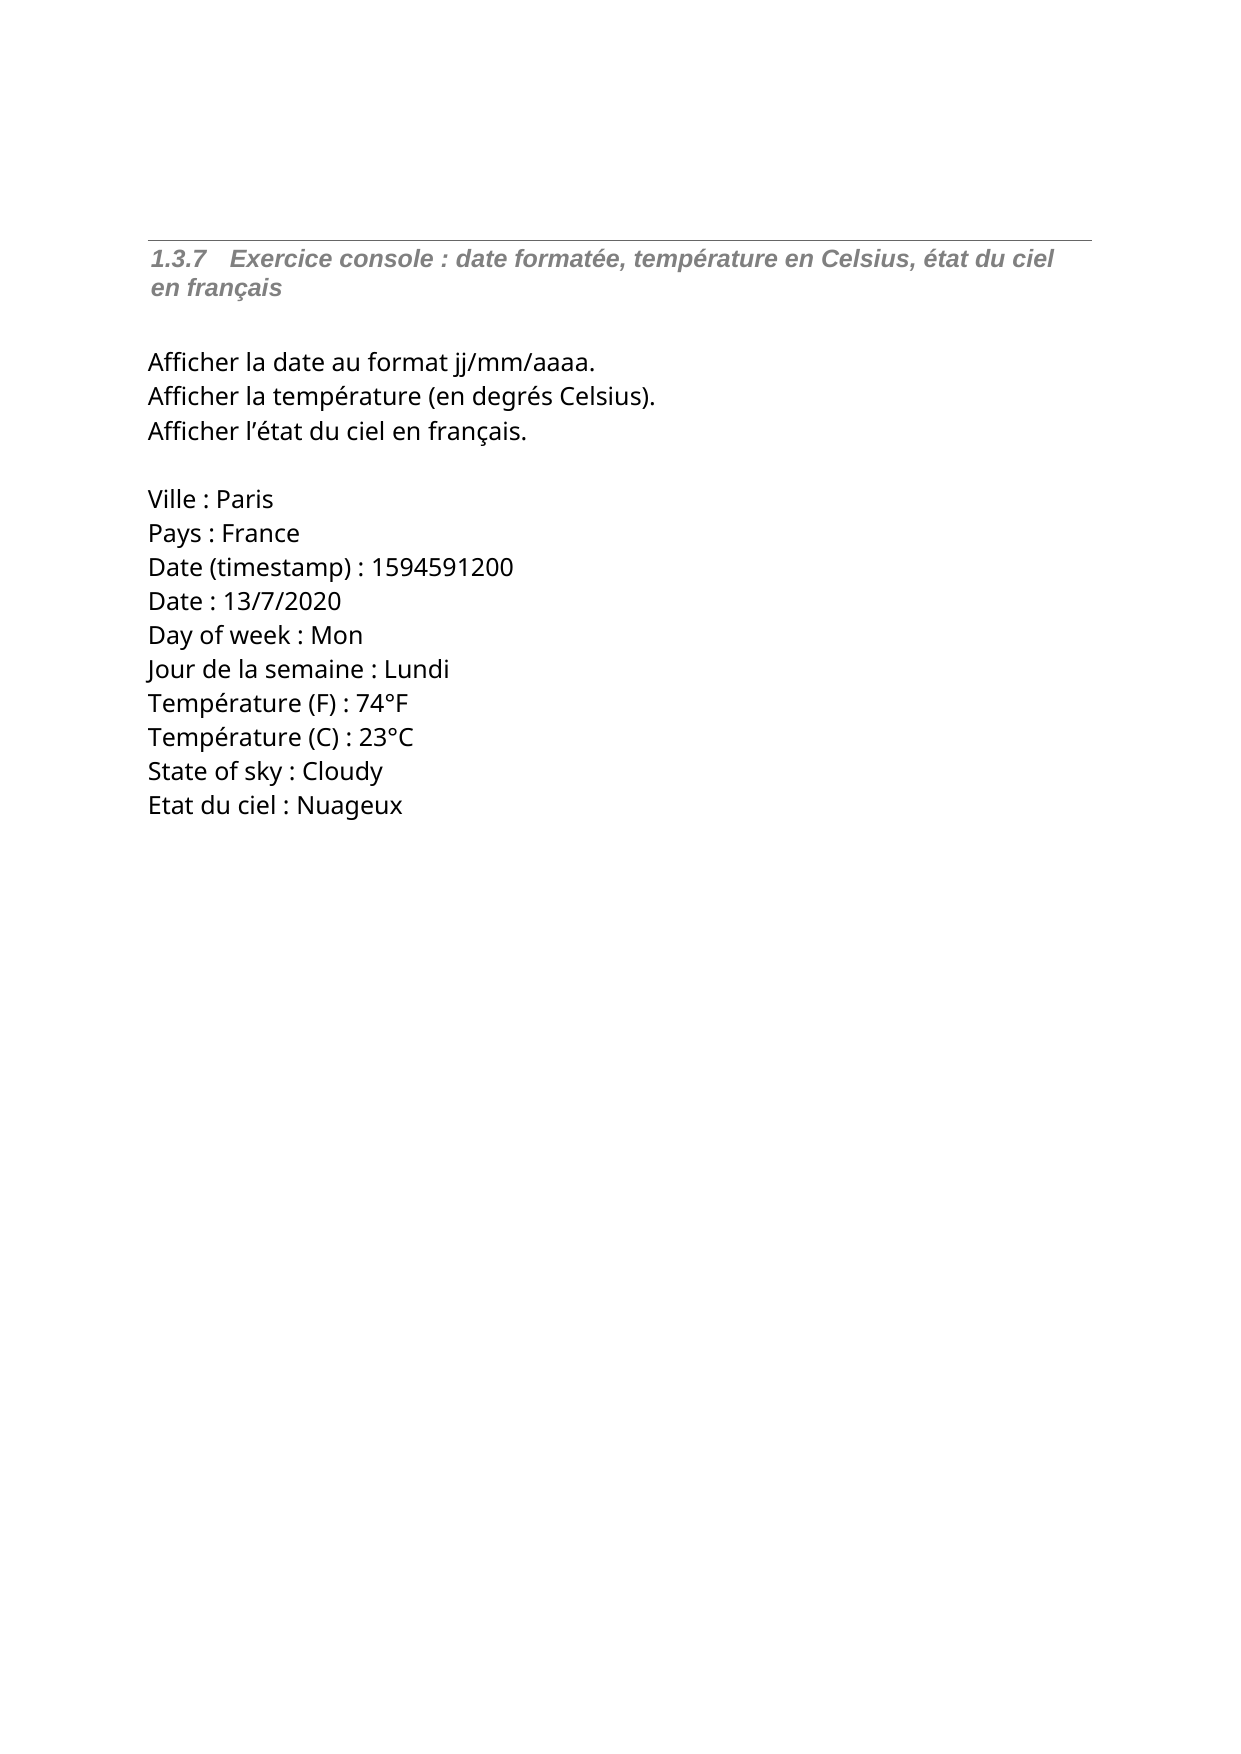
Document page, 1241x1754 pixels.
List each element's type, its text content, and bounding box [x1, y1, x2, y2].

text Ville : Paris [148, 481, 1092, 515]
text Etat du ciel : Nuageux [148, 788, 1092, 822]
text Température (C) : 23°C [148, 720, 1092, 754]
text Température (F) : 74°F [148, 686, 1092, 720]
text Afficher la date au format jj/mm/aaaa. [148, 345, 1092, 379]
text Day of week : Mon [148, 617, 1092, 652]
text Date (timestamp) : 1594591200 [148, 549, 1092, 583]
text Afficher la température (en degrés Celsius). [148, 379, 1092, 413]
text Afficher l’état du ciel en français. [148, 413, 1092, 447]
text Pays : France [148, 515, 1092, 549]
text State of sky : Cloudy [148, 754, 1092, 788]
text Jour de la semaine : Lundi [148, 652, 1092, 686]
subtitle Exercice console : date formatée, température en Celsius, état du ciel en français [148, 241, 1092, 305]
text Date : 13/7/2020 [148, 583, 1092, 617]
